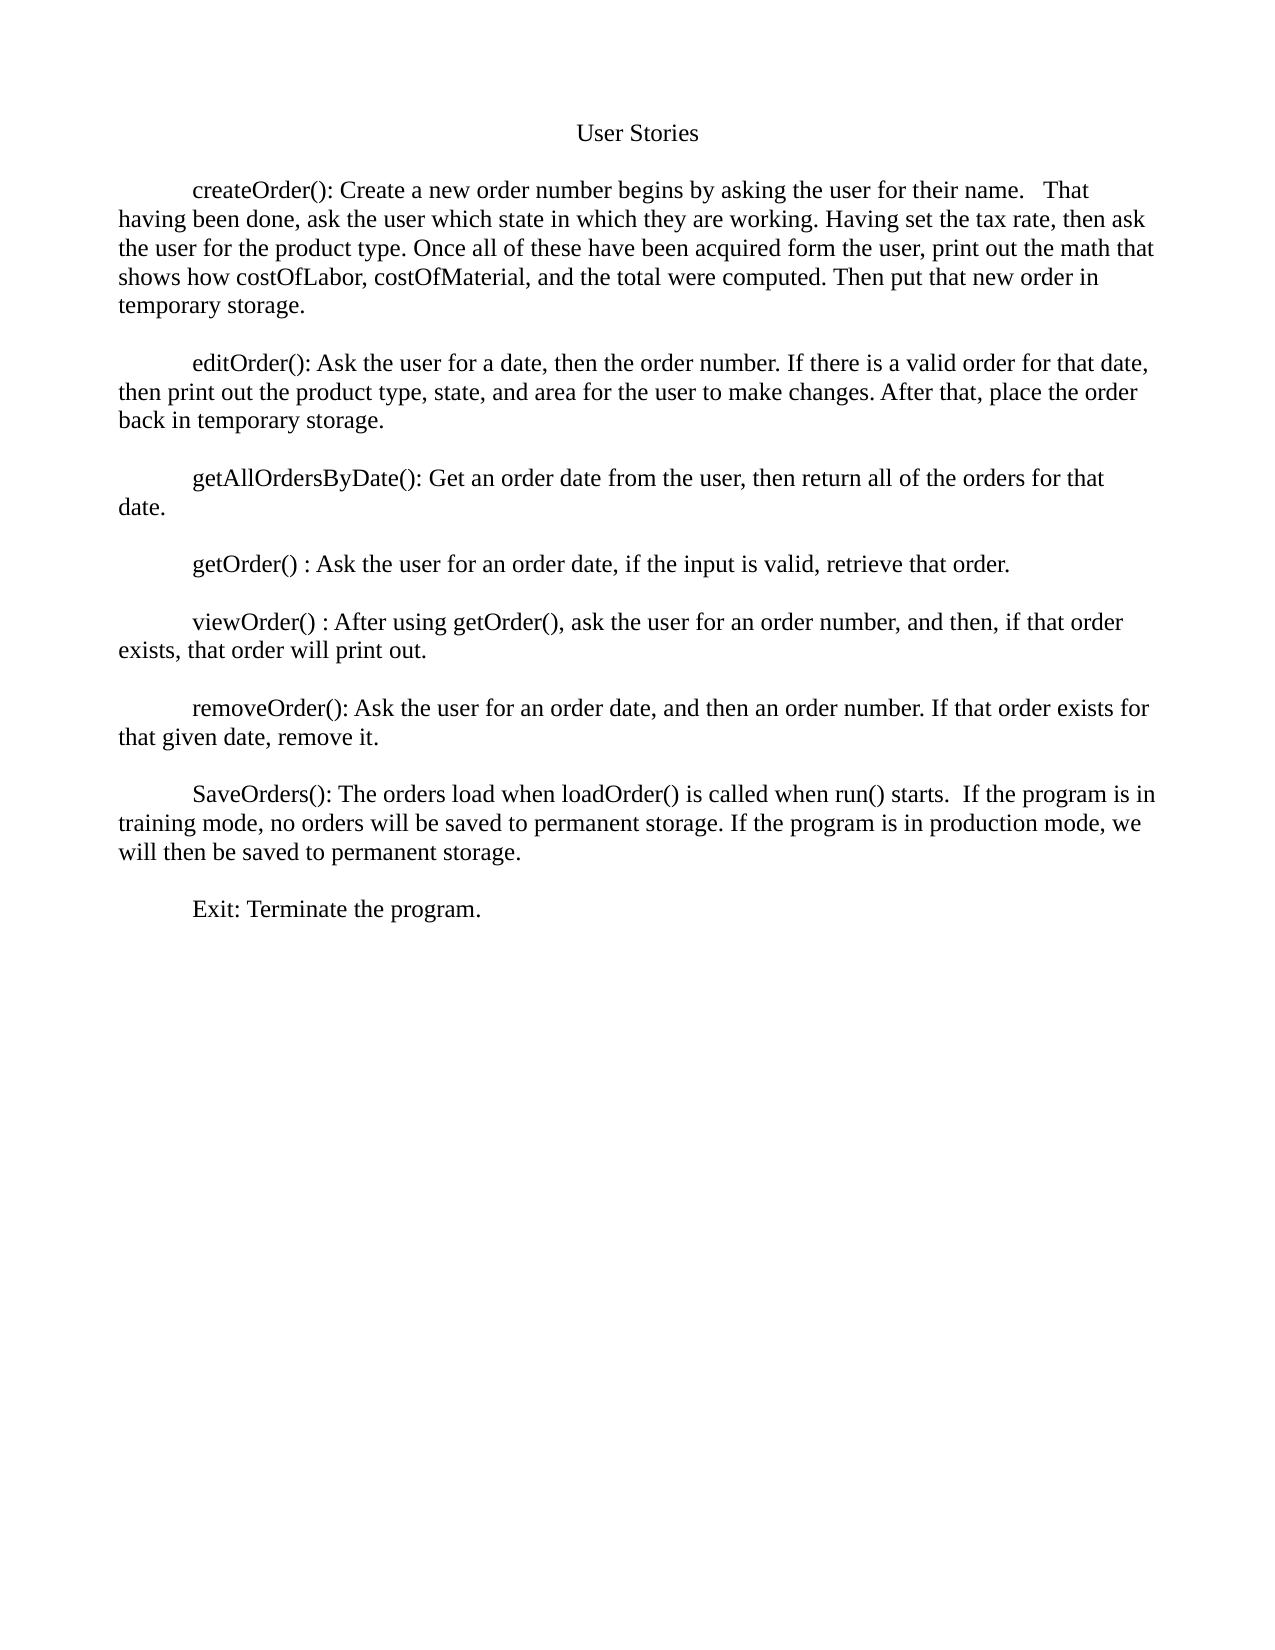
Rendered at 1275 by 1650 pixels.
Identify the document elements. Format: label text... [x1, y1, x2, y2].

text SaveOrders(): The orders load when loadOrder() is called when run() starts. If the program is in training mode, no orders will be saved to permanent storage. If the program is in production mode, we will then be saved to permanent storage. [118, 779, 1157, 866]
text removeOrder(): Ask the user for an order date, and then an order number. If that order exists for that given date, remove it. [118, 693, 1157, 751]
text createOrder(): Create a new order number begins by asking the user for their name. That having been done, ask the user which state in which they are working. Having set the tax rate, then ask the user for the product type. Once all of these have been acquired form the user, print out the math that shows how costOfLabor, costOfMaterial, and the total were computed. Then put that new order in temporary storage. [118, 176, 1157, 319]
text getAllOrdersByDate(): Get an order date from the user, then return all of the orders for that date. [118, 463, 1157, 521]
text viewOrder() : After using getOrder(), ask the user for an order number, and then, if that order exists, that order will print out. [118, 607, 1157, 664]
text getOrder() : Ask the user for an order date, if the input is valid, retrieve that order. [118, 549, 1157, 578]
text Exit: Terminate the program. [118, 894, 1157, 923]
text User Stories [118, 118, 1157, 147]
text editOrder(): Ask the user for a date, then the order number. If there is a valid order for that date, then print out the product type, state, and area for the user to make changes. After that, place the order back in temporary storage. [118, 348, 1157, 434]
